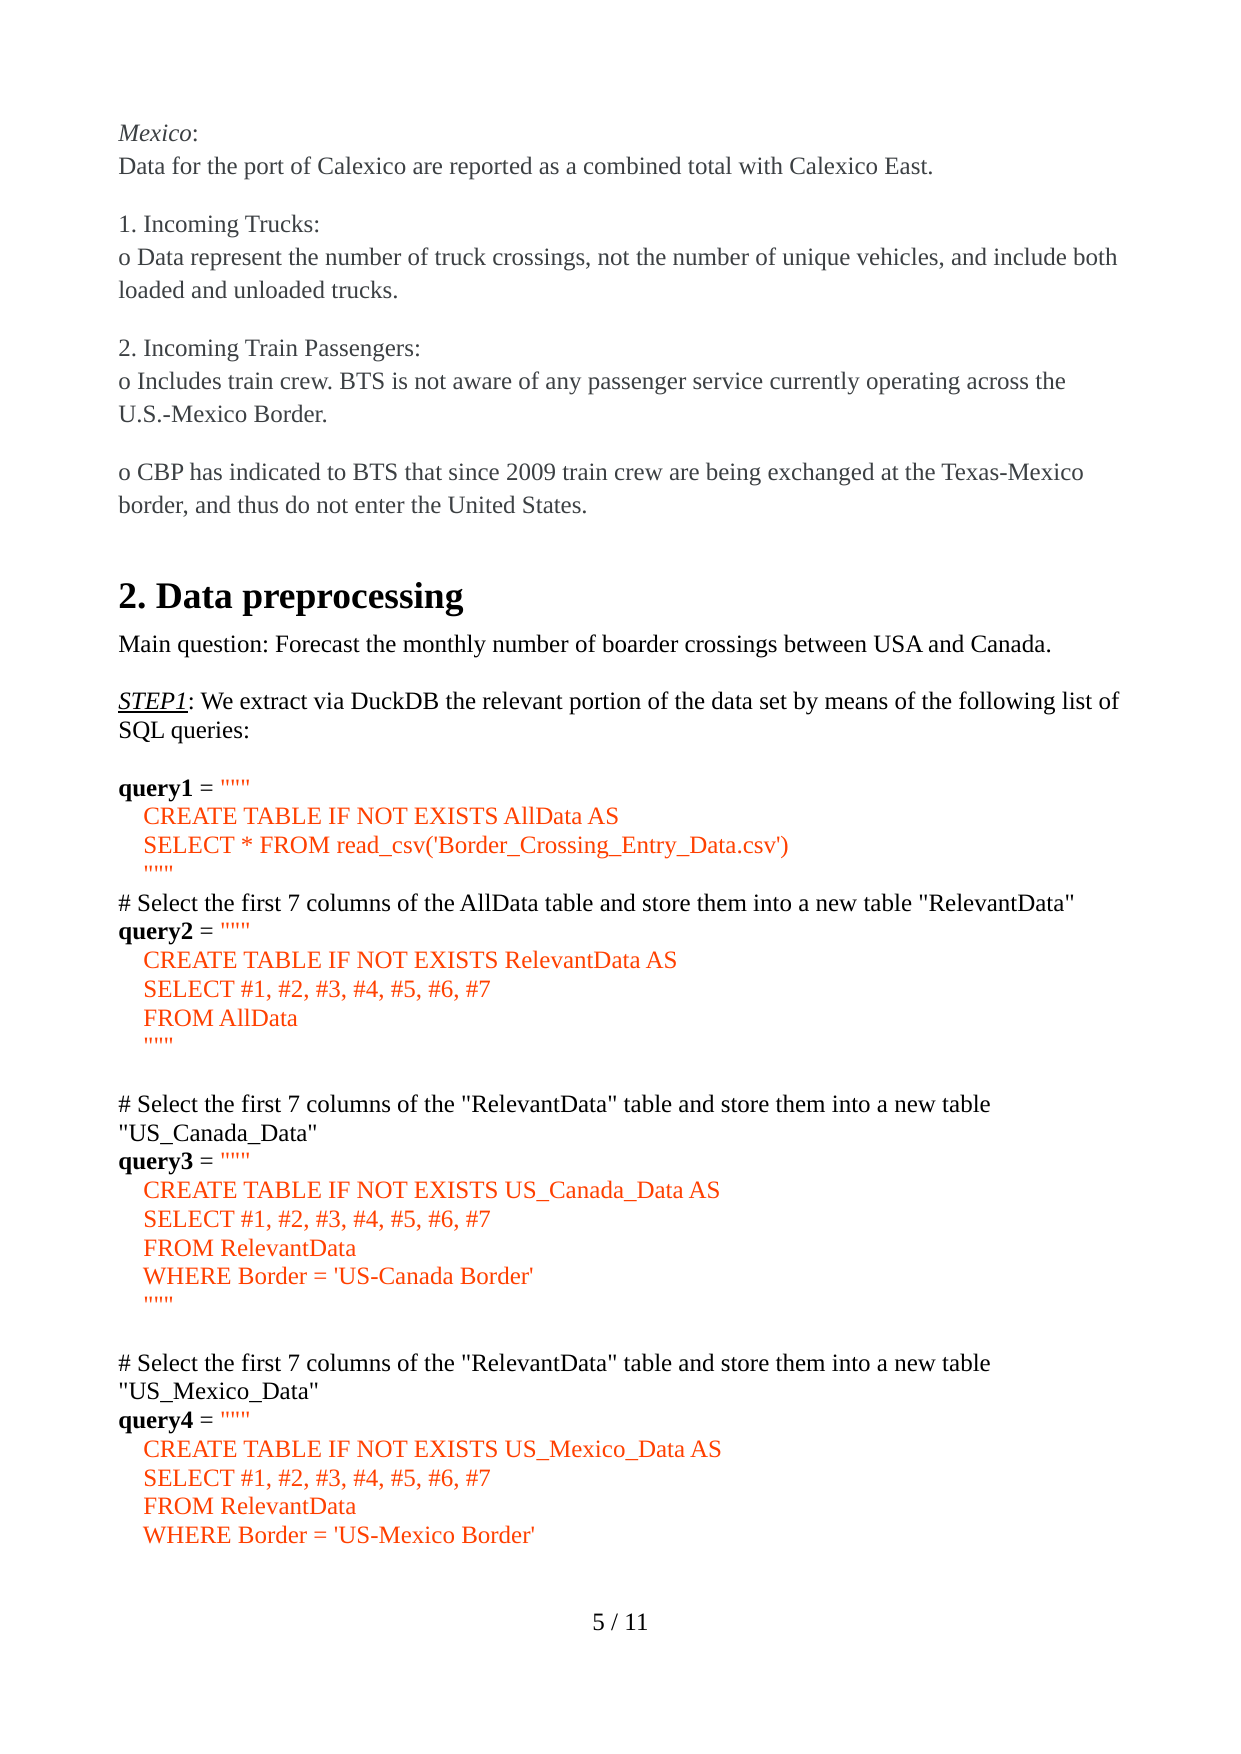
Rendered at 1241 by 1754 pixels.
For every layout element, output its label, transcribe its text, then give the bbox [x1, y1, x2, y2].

text STEP1: We extract via DuckDB the relevant portion of the data set by means of the following list of SQL queries: [118, 686, 1122, 744]
text Main question: Forecast the monthly number of boarder crossings between USA and Canada. [118, 629, 1122, 658]
text Mexico: Data for the port of Calexico are reported as a combined total with Calexico East. [118, 118, 1122, 180]
subtitle 2. Data preprocessing [118, 573, 1122, 616]
text 1. Incoming Trucks: o Data represent the number of truck crossings, not the number of unique vehicles, and include both loaded and unloaded trucks. [118, 209, 1122, 304]
text o CBP has indicated to BTS that since 2009 train crew are being exchanged at the Texas-Mexico border, and thus do not enter the United States. [118, 457, 1122, 519]
text 2. Incoming Train Passengers: o Includes train crew. BTS is not aware of any passenger service currently operating across the U.S.-Mexico Border. [118, 333, 1122, 428]
text query1 = """ CREATE TABLE IF NOT EXISTS AllData AS SELECT * FROM read_csv('Border_Crossing_Entry_Data.csv') """ # Select the first 7 columns of the AllData table and store them into a new table "RelevantData" query2 = """ CREATE TABLE IF NOT EXISTS RelevantData AS SELECT #1, #2, #3, #4, #5, #6, #7 FROM AllData """ # Select the first 7 columns of the "RelevantData" table and store them into a new table "US_Canada_Data" query3 = """ CREATE TABLE IF NOT EXISTS US_Canada_Data AS SELECT #1, #2, #3, #4, #5, #6, #7 FROM RelevantData WHERE Border = 'US-Canada Border' """ # Select the first 7 columns of the "RelevantData" table and store them into a new table "US_Mexico_Data" query4 = """ CREATE TABLE IF NOT EXISTS US_Mexico_Data AS SELECT #1, #2, #3, #4, #5, #6, #7 FROM RelevantData WHERE Border = 'US-Mexico Border' [118, 773, 1122, 1549]
